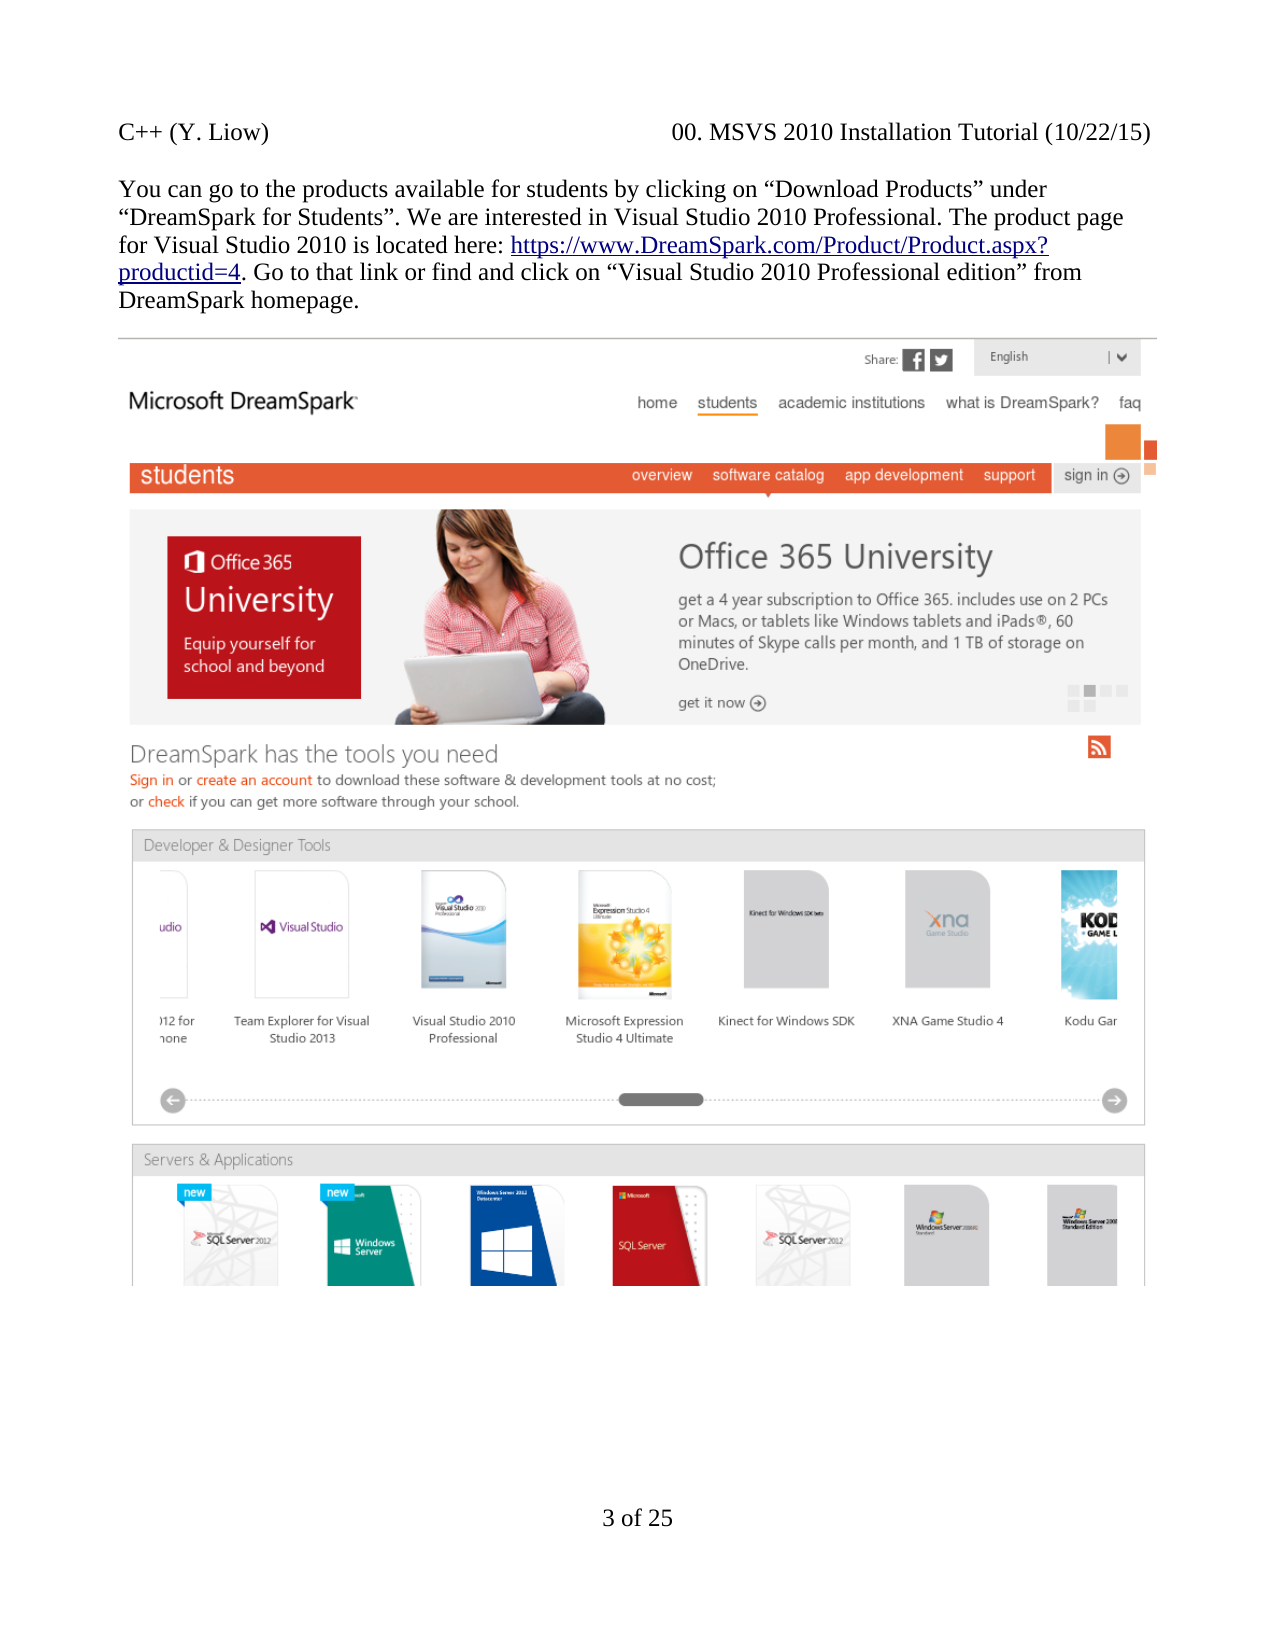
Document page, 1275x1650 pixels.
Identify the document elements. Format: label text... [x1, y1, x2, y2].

picture [118, 337, 1157, 1286]
text You can go to the products available for students by clicking on “Download Products” under “DreamSpark for Students”. We are interested in Visual Studio 2010 Professional. The product page for Visual Studio 2010 is located here: https://www.DreamSpark.com/Product/Product.aspx?productid=4. Go to that link or find and click on “Visual Studio 2010 Professional edition” from DreamSpark homepage. [118, 175, 1157, 314]
